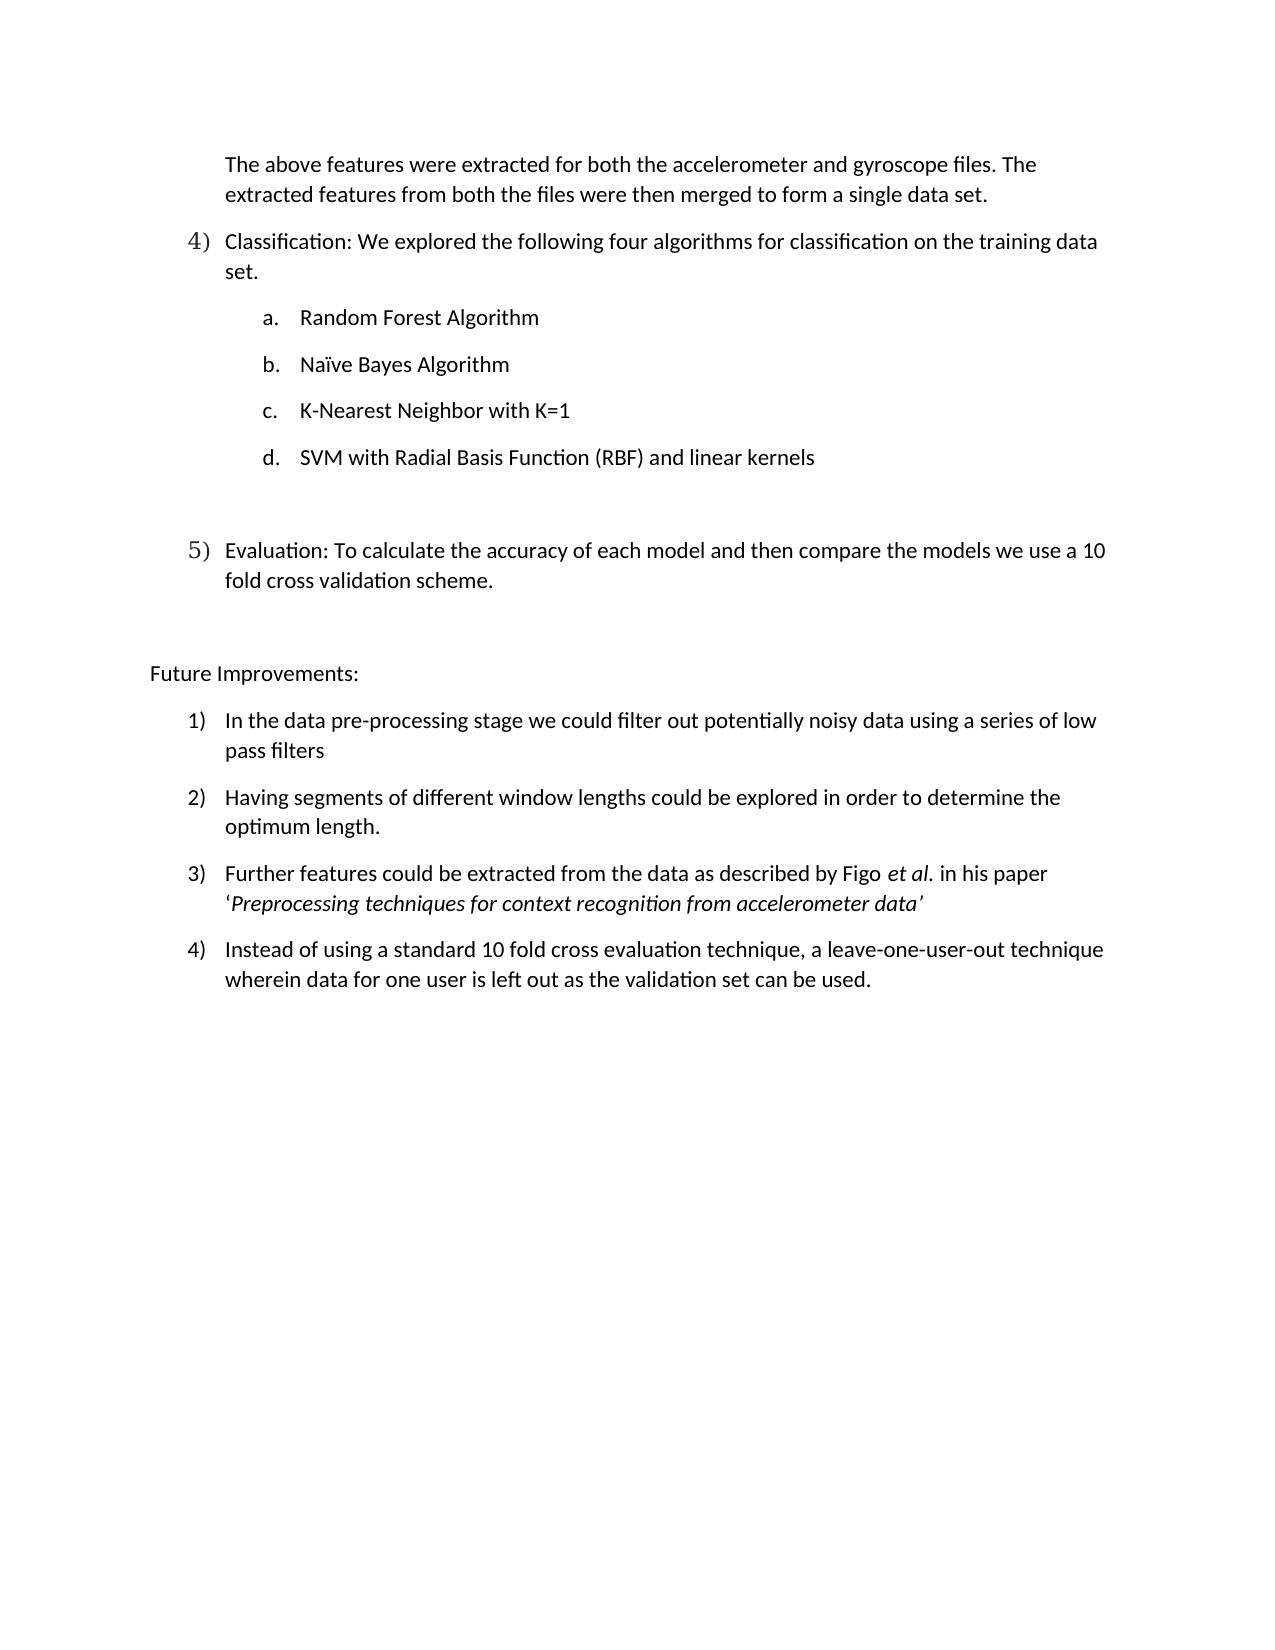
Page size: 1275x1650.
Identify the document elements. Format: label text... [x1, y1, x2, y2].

text The above features were extracted for both the accelerometer and gyroscope files. The extracted features from both the files were then merged to form a single data set. [225, 150, 1125, 208]
list SVM with Radial Basis Function (RBF) and linear kernels [262, 443, 1125, 471]
list In the data pre-processing stage we could filter out potentially noisy data using a series of low pass filters [187, 706, 1125, 764]
list Having segments of different window lengths could be explored in order to determine the optimum length. [187, 783, 1125, 841]
list K-Nearest Neighbor with K=1 [262, 396, 1125, 424]
list Random Forest Algorithm [262, 303, 1125, 331]
list Instead of using a standard 10 fold cross evaluation technique, a leave-one-user-out technique wherein data for one user is left out as the validation set can be used. [187, 936, 1125, 993]
list Classification: We explored the following four algorithms for classification on the training data set. [187, 226, 1125, 285]
list Naïve Bayes Algorithm [262, 350, 1125, 378]
list Evaluation: To calculate the accuracy of each model and then compare the models we use a 10 fold cross validation scheme. [187, 536, 1125, 594]
text Future Improvements: [150, 659, 1125, 688]
list Further features could be extracted from the data as described by Figo et al. in his paper ‘Preprocessing techniques for context recognition from accelerometer data’ [187, 859, 1125, 917]
